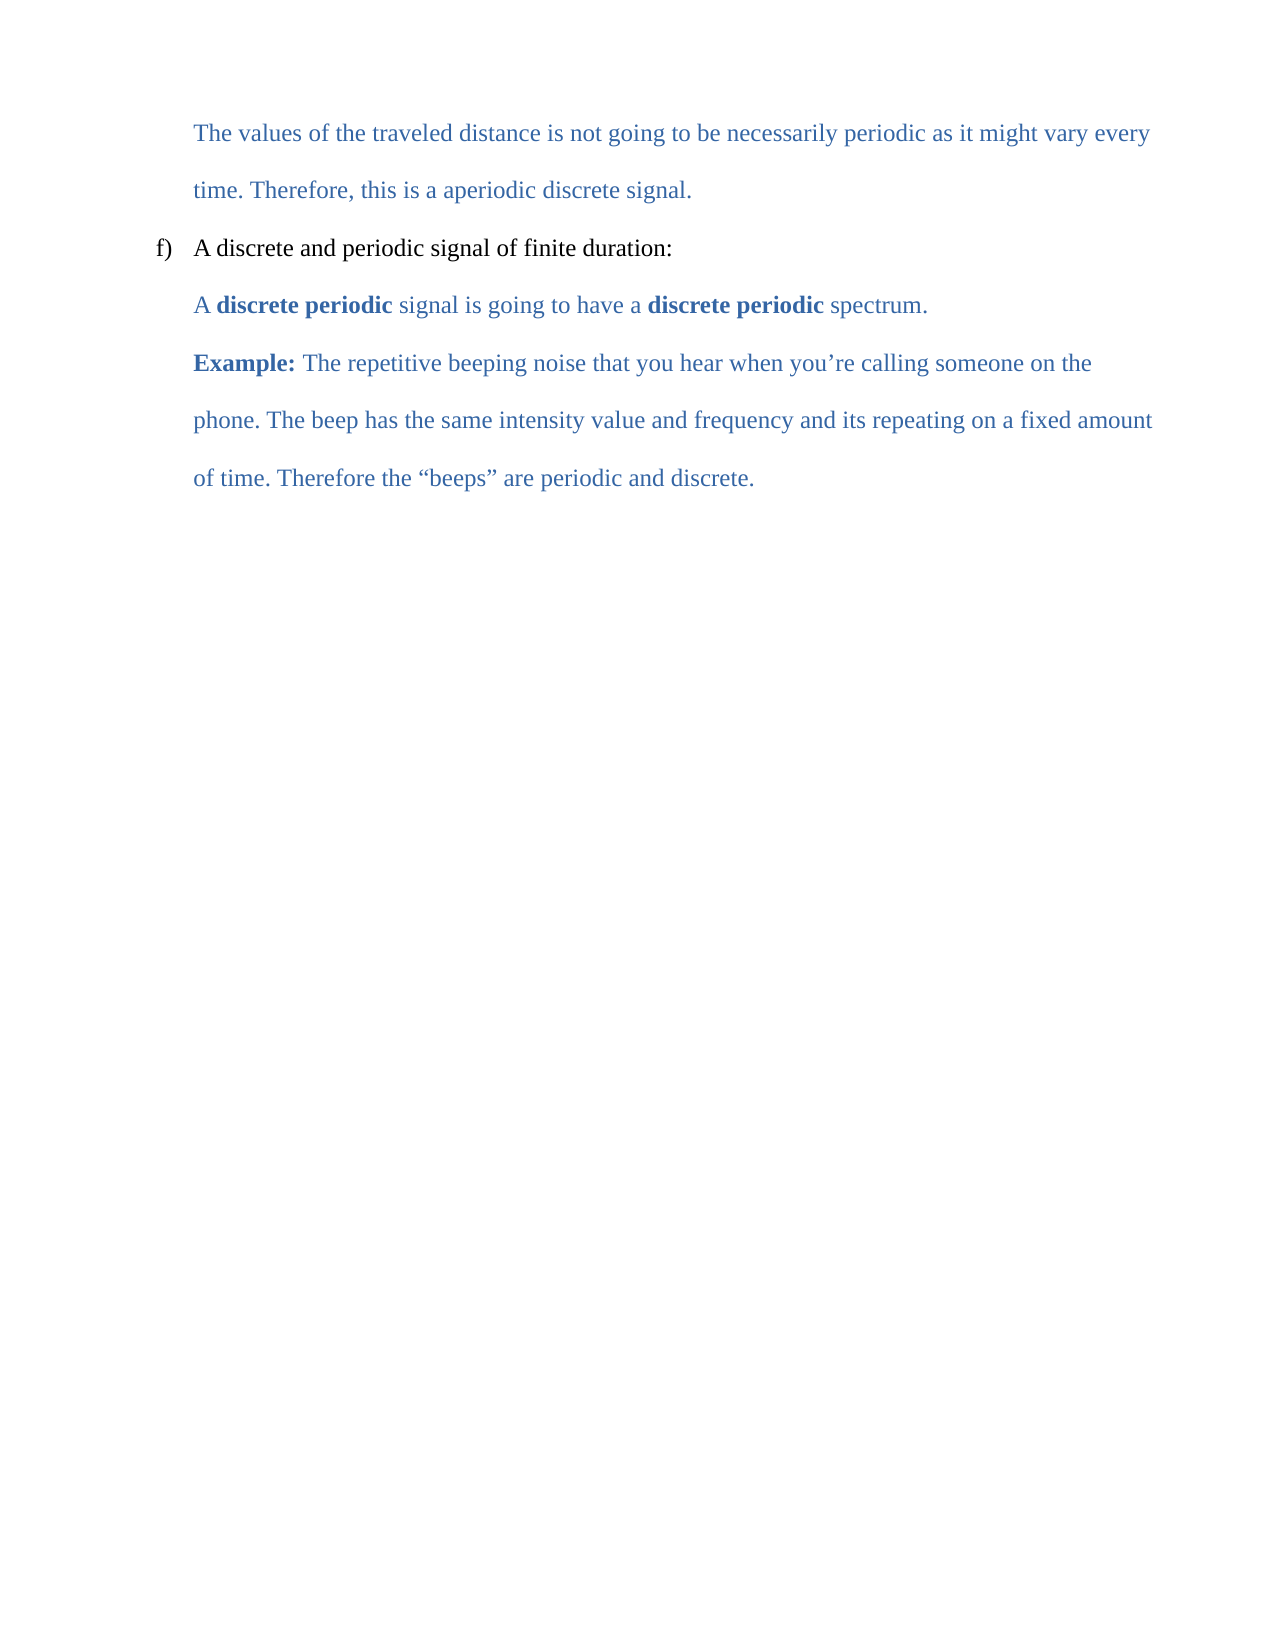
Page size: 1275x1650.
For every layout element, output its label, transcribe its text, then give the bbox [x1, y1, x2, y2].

list A discrete periodic signal is going to have a discrete periodic spectrum. [156, 291, 1157, 319]
list A discrete and periodic signal of finite duration: [156, 233, 1157, 262]
list The values of the traveled distance is not going to be necessarily periodic as it might vary every time. Therefore, this is a aperiodic discrete signal. [156, 118, 1157, 204]
list Example: The repetitive beeping noise that you hear when you’re calling someone on the phone. The beep has the same intensity value and frequency and its repeating on a fixed amount of time. Therefore the “beeps” are periodic and discrete. [156, 348, 1157, 492]
